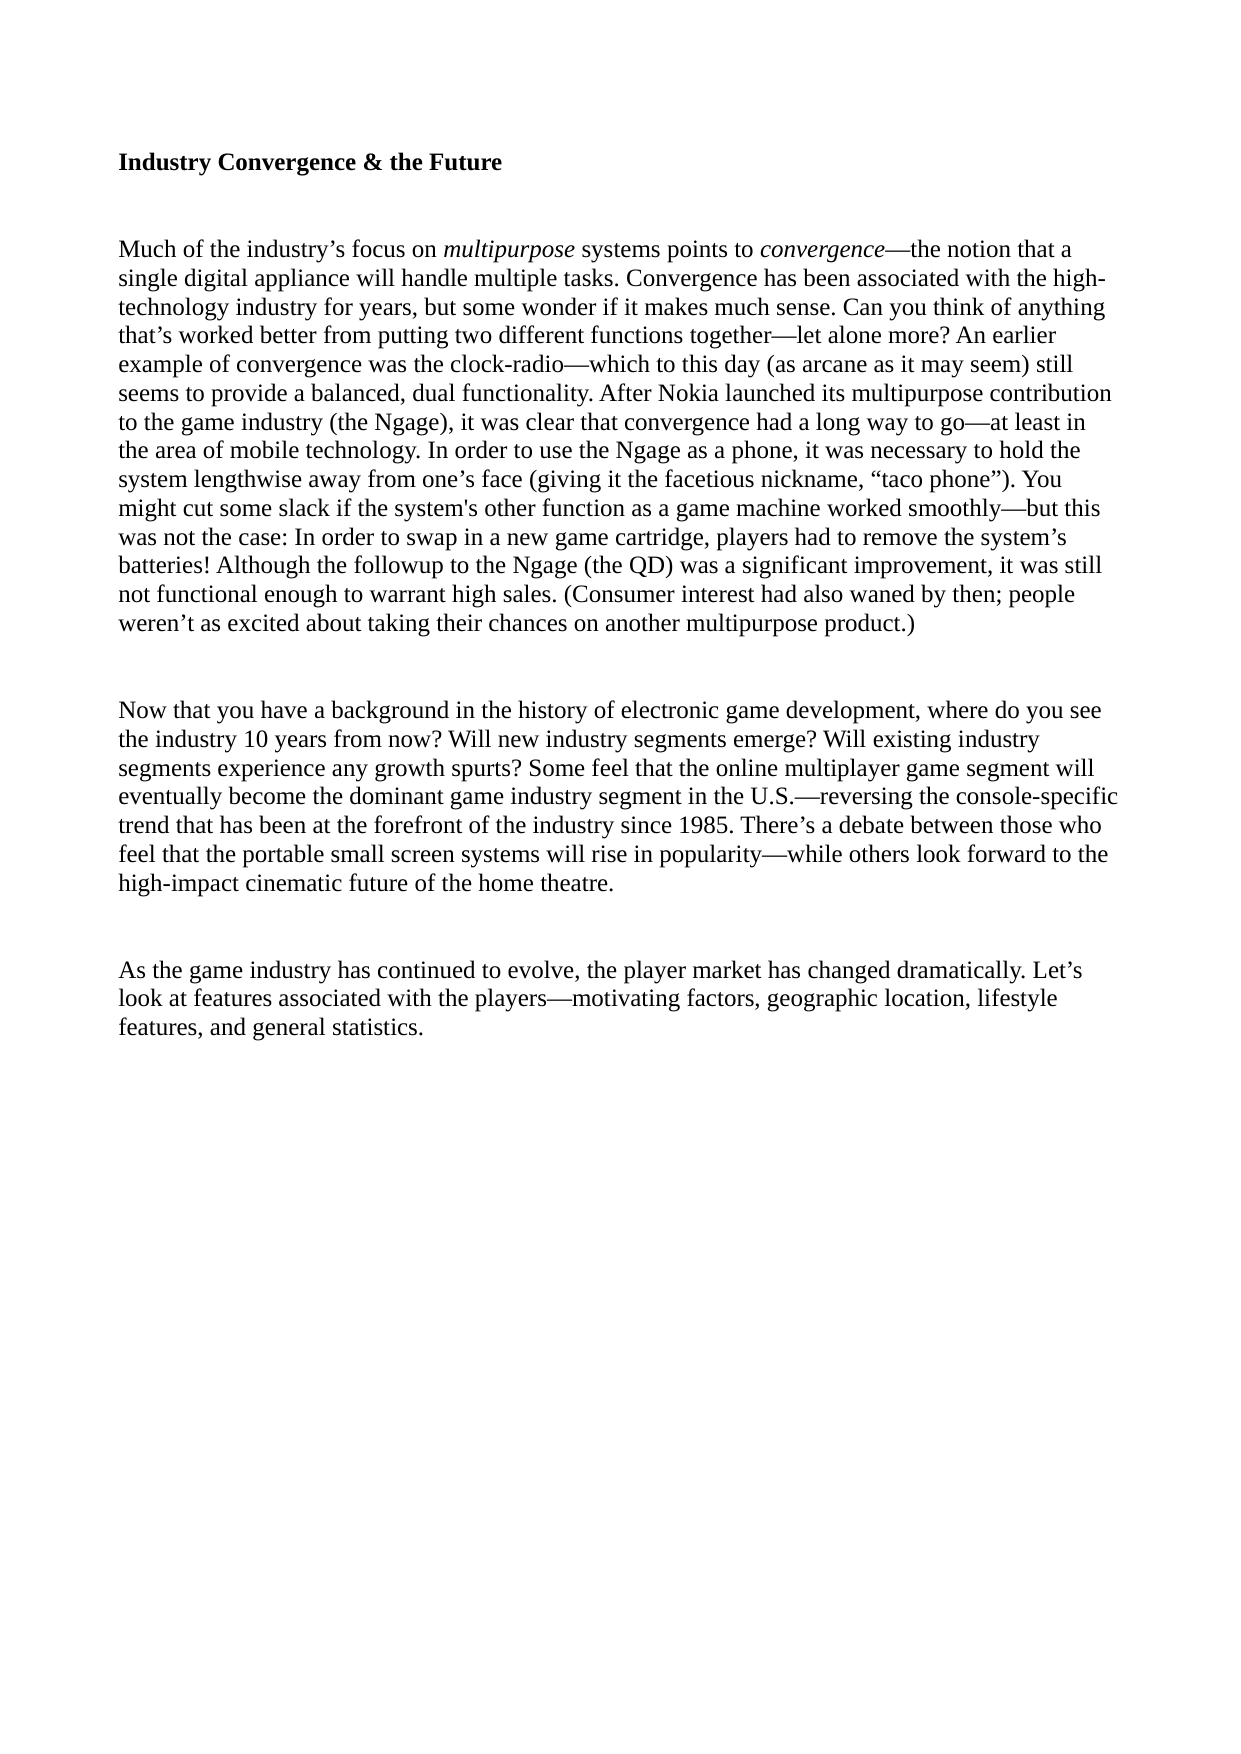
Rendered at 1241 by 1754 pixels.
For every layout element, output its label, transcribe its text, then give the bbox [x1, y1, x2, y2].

subtitle Industry Convergence & the Future [118, 147, 1122, 176]
text As the game industry has continued to evolve, the player market has changed dramatically. Let’s look at features associated with the players—motivating factors, geographic location, lifestyle features, and general statistics. [118, 955, 1122, 1041]
text Much of the industry’s focus on multipurpose systems points to convergence—the notion that a single digital appliance will handle multiple tasks. Convergence has been associated with the high-technology industry for years, but some wonder if it makes much sense. Can you think of anything that’s worked better from putting two different functions together—let alone more? An earlier example of convergence was the clock-radio—which to this day (as arcane as it may seem) still seems to provide a balanced, dual functionality. After Nokia launched its multipurpose contribution to the game industry (the Ngage), it was clear that convergence had a long way to go—at least in the area of mobile technology. In order to use the Ngage as a phone, it was necessary to hold the system lengthwise away from one’s face (giving it the facetious nickname, “taco phone”). You might cut some slack if the system's other function as a game machine worked smoothly—but this was not the case: In order to swap in a new game cartridge, players had to remove the system’s batteries! Although the followup to the Ngage (the QD) was a significant improvement, it was still not functional enough to warrant high sales. (Consumer interest had also waned by then; people weren’t as excited about taking their chances on another multipurpose product.) [118, 234, 1122, 637]
text Now that you have a background in the history of electronic game development, where do you see the industry 10 years from now? Will new industry segments emerge? Will existing industry segments experience any growth spurts? Some feel that the online multiplayer game segment will eventually become the dominant game industry segment in the U.S.—reversing the console-specific trend that has been at the forefront of the industry since 1985. There’s a debate between those who feel that the portable small screen systems will rise in popularity—while others look forward to the high-impact cinematic future of the home theatre. [118, 695, 1122, 896]
